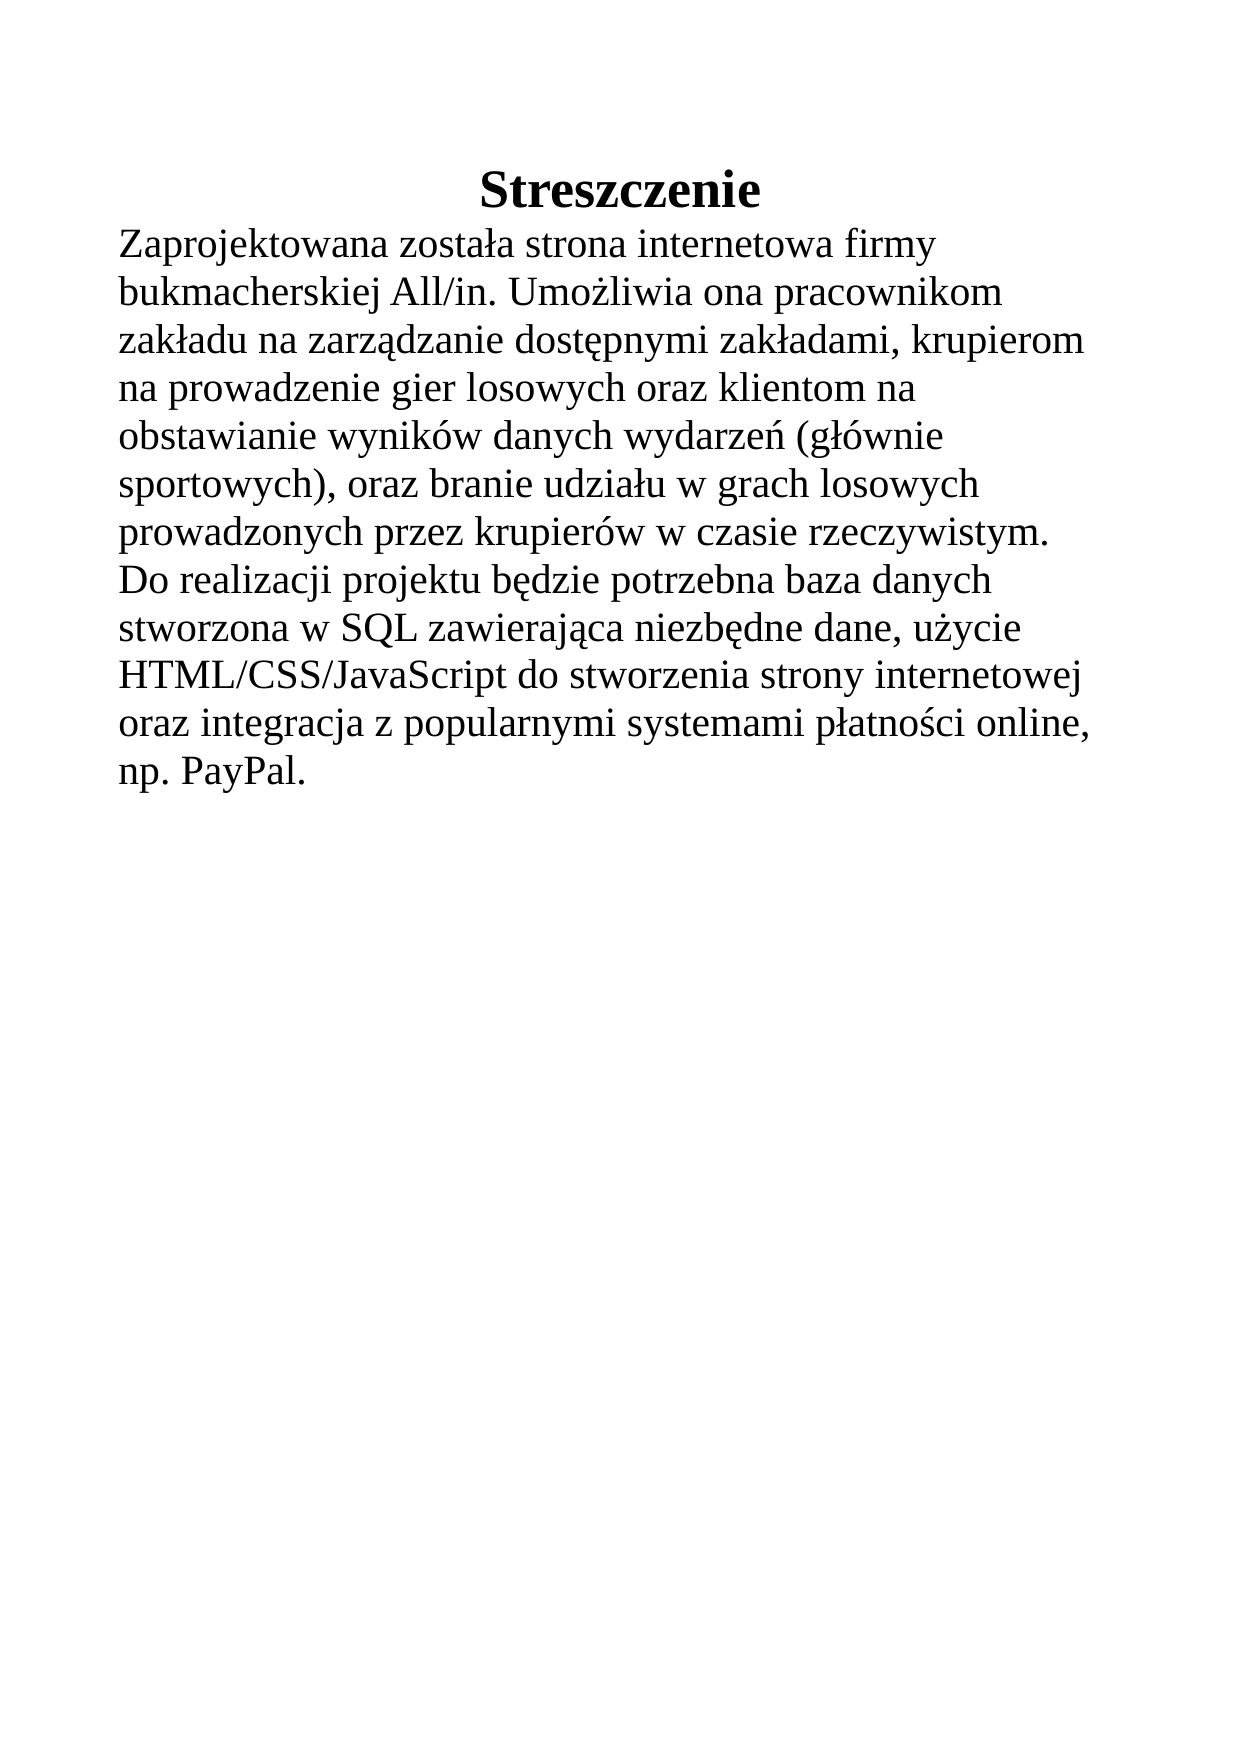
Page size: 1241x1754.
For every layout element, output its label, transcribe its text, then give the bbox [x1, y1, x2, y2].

text Streszczenie [118, 156, 1122, 219]
text Zaprojektowana została strona internetowa firmy bukmacherskiej All/in. Umożliwia ona pracownikom zakładu na zarządzanie dostępnymi zakładami, krupierom na prowadzenie gier losowych oraz klientom na obstawianie wyników danych wydarzeń (głównie sportowych), oraz branie udziału w grach losowych prowadzonych przez krupierów w czasie rzeczywistym. [118, 219, 1122, 554]
text Do realizacji projektu będzie potrzebna baza danych stworzona w SQL zawierająca niezbędne dane, użycie HTML/CSS/JavaScript do stworzenia strony internetowej oraz integracja z popularnymi systemami płatności online, np. PayPal. [118, 554, 1122, 794]
